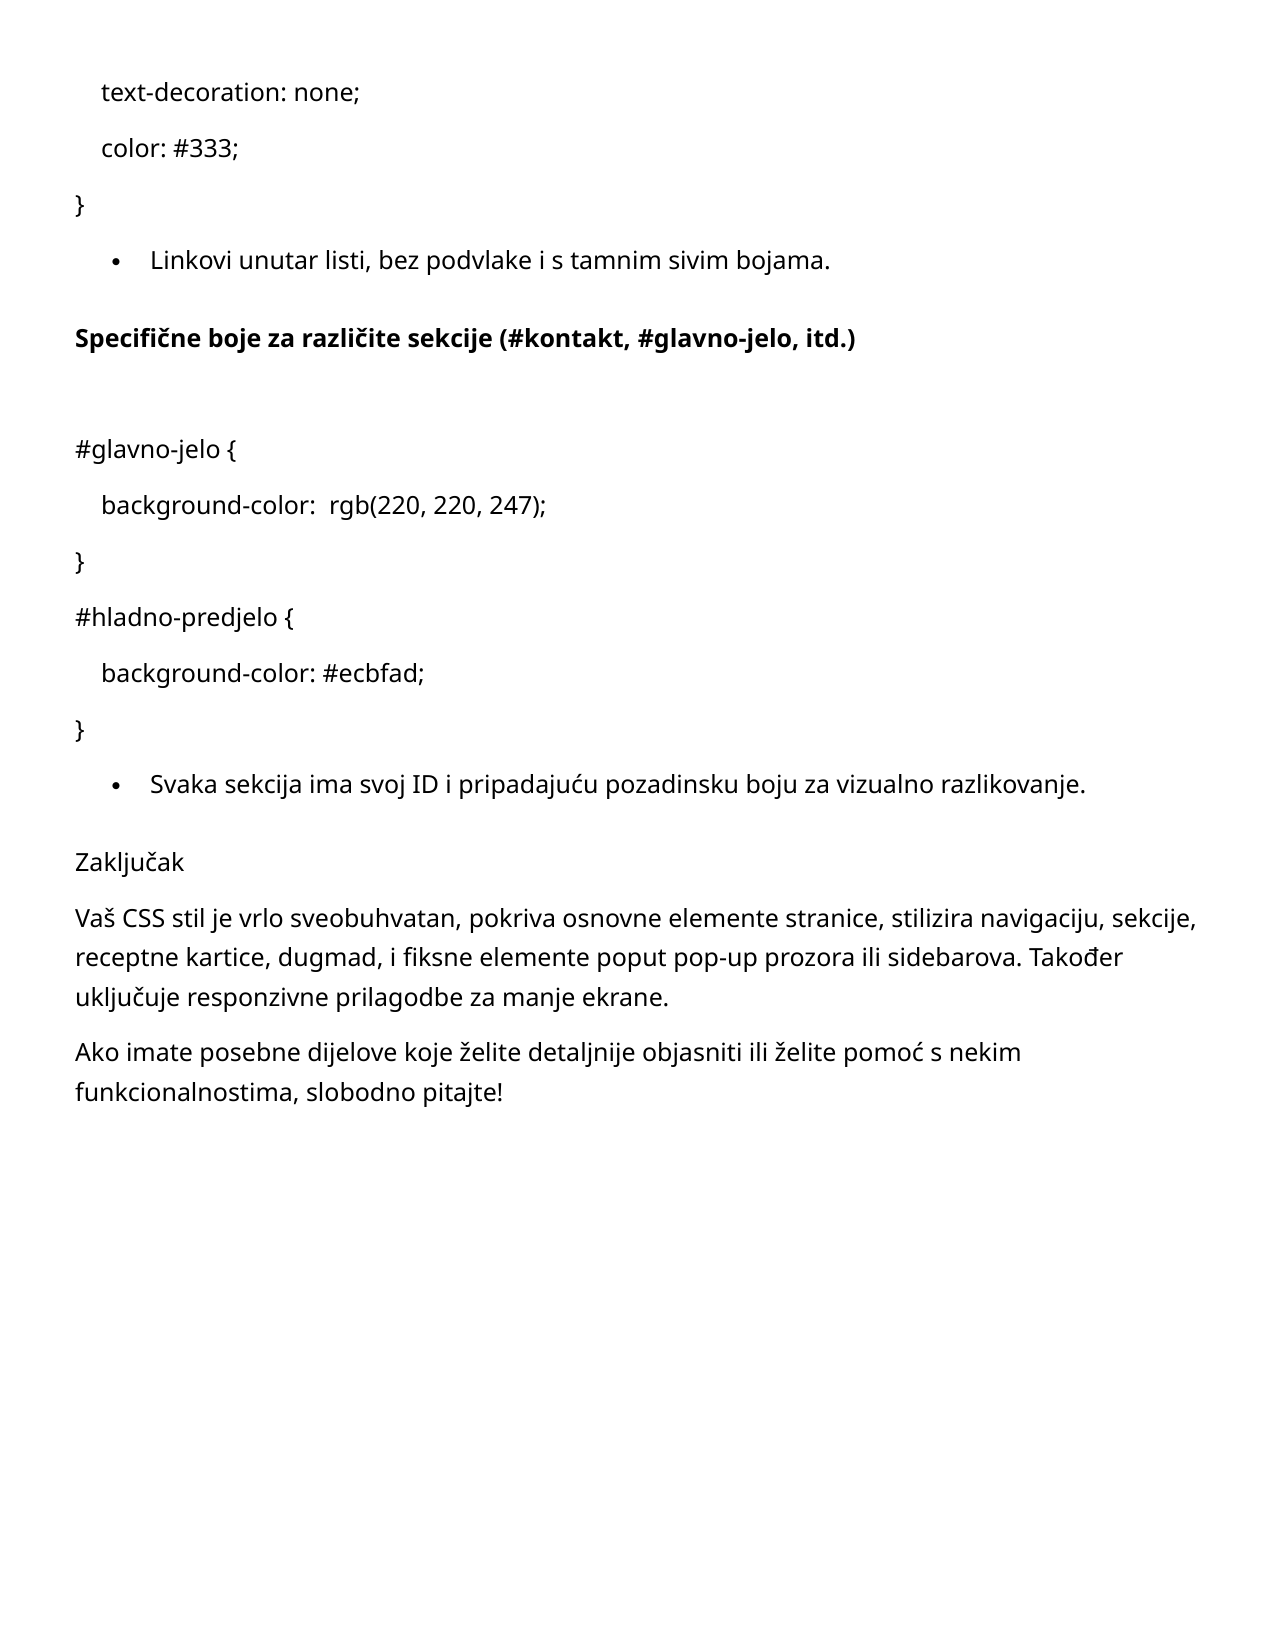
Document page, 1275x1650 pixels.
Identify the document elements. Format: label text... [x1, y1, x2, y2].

text #glavno-jelo { [75, 432, 1200, 466]
text } [75, 544, 1200, 578]
list Linkovi unutar listi, bez podvlake i s tamnim sivim bojama. [112, 242, 1200, 277]
text background-color: #ecbfad; [75, 655, 1200, 689]
text Zaključak [75, 845, 1200, 879]
text } [75, 187, 1200, 221]
text Specifične boje za različite sekcije (#kontakt, #glavno-jelo, itd.) [75, 320, 1200, 354]
list Svaka sekcija ima svoj ID i pripadajuću pozadinsku boju za vizualno razlikovanje. [112, 767, 1200, 801]
text Vaš CSS stil je vrlo sveobuhvatan, pokriva osnovne elemente stranice, stilizira navigaciju, sekcije, receptne kartice, dugmad, i fiksne elemente poput pop-up prozora ili sidebarova. Također uključuje responzivne prilagodbe za manje ekrane. [75, 901, 1200, 1013]
text #hladno-predjelo { [75, 599, 1200, 634]
text text-decoration: none; [75, 75, 1200, 109]
text Ako imate posebne dijelove koje želite detaljnije objasniti ili želite pomoć s nekim funkcionalnostima, slobodno pitajte! [75, 1035, 1200, 1108]
text background-color: rgb(220, 220, 247); [75, 488, 1200, 522]
text } [75, 711, 1200, 745]
text color: #333; [75, 131, 1200, 165]
